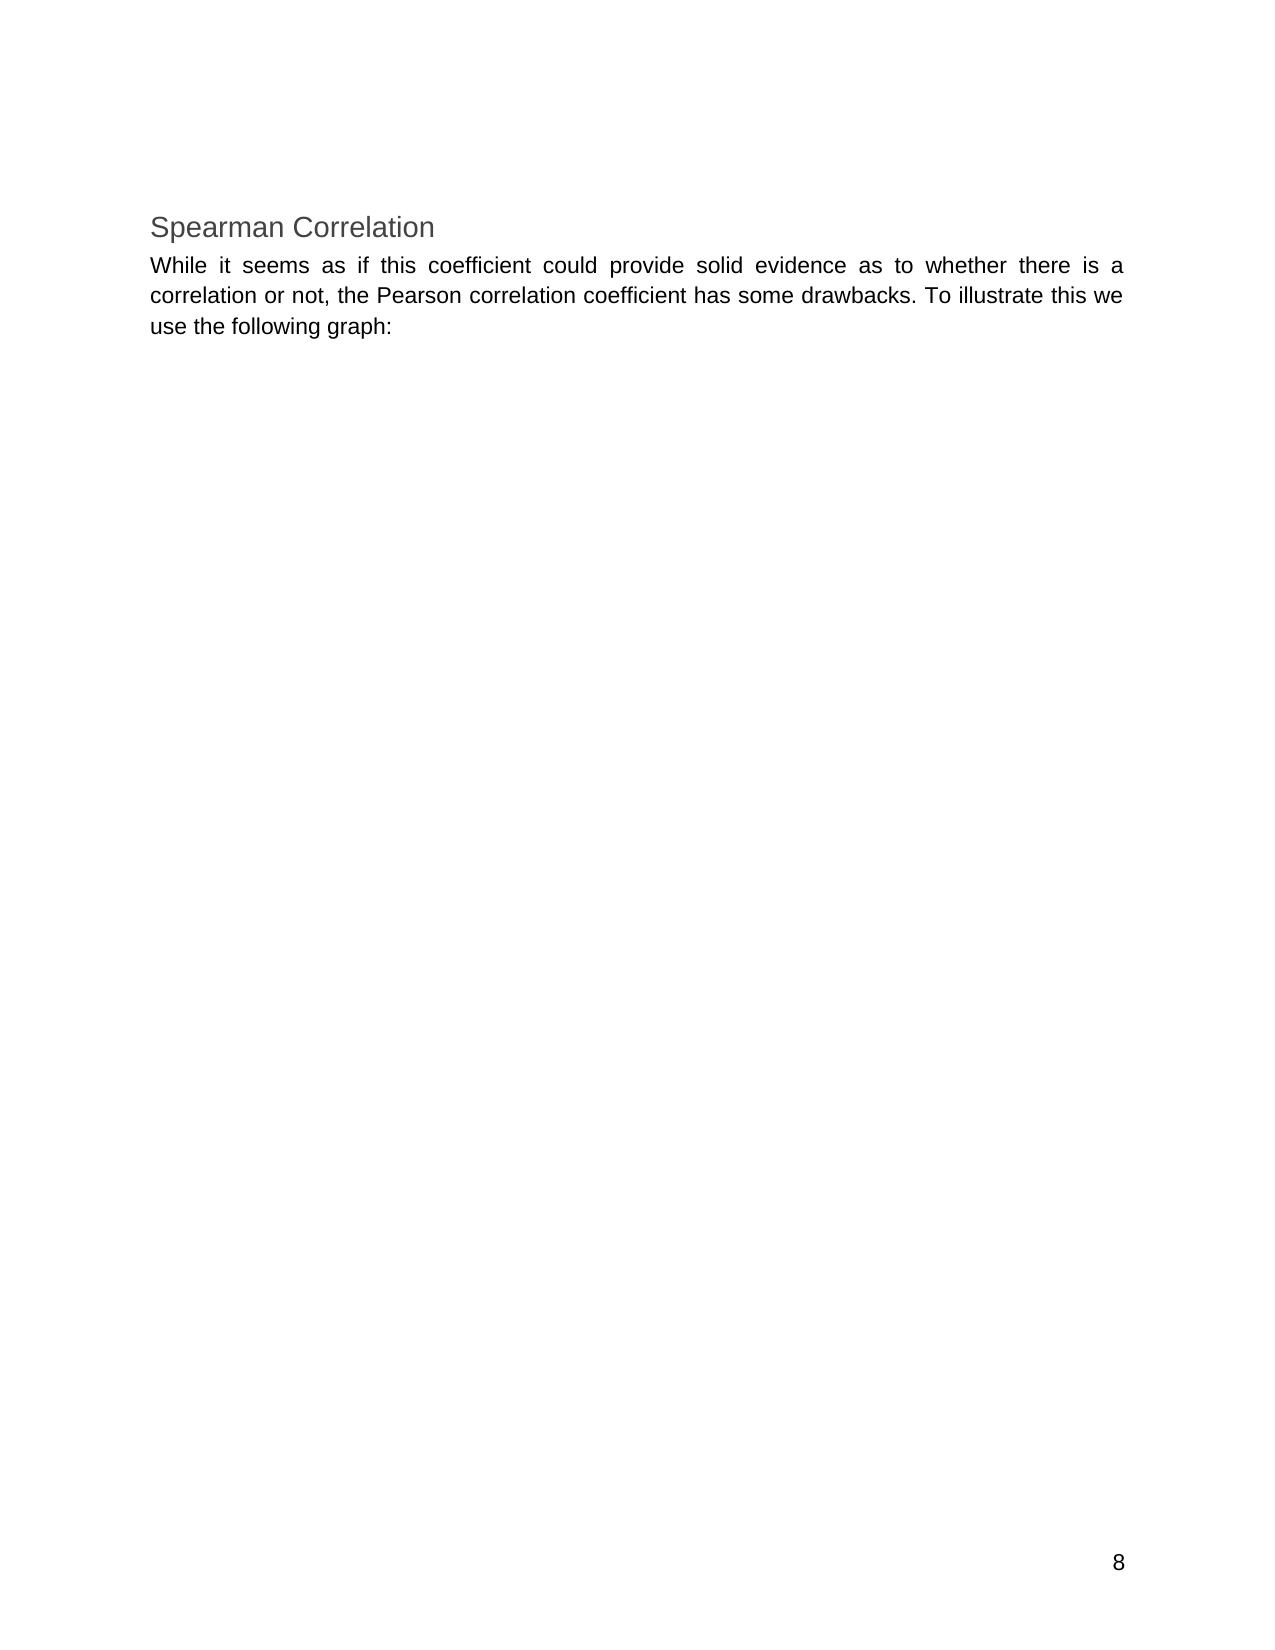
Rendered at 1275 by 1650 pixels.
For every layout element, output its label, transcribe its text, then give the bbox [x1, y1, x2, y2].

text While it seems as if this coefficient could provide solid evidence as to whether there is a correlation or not, the Pearson correlation coefficient has some drawbacks. To illustrate this we use the following graph: [150, 252, 1125, 339]
subtitle Spearman Correlation [150, 210, 1125, 244]
